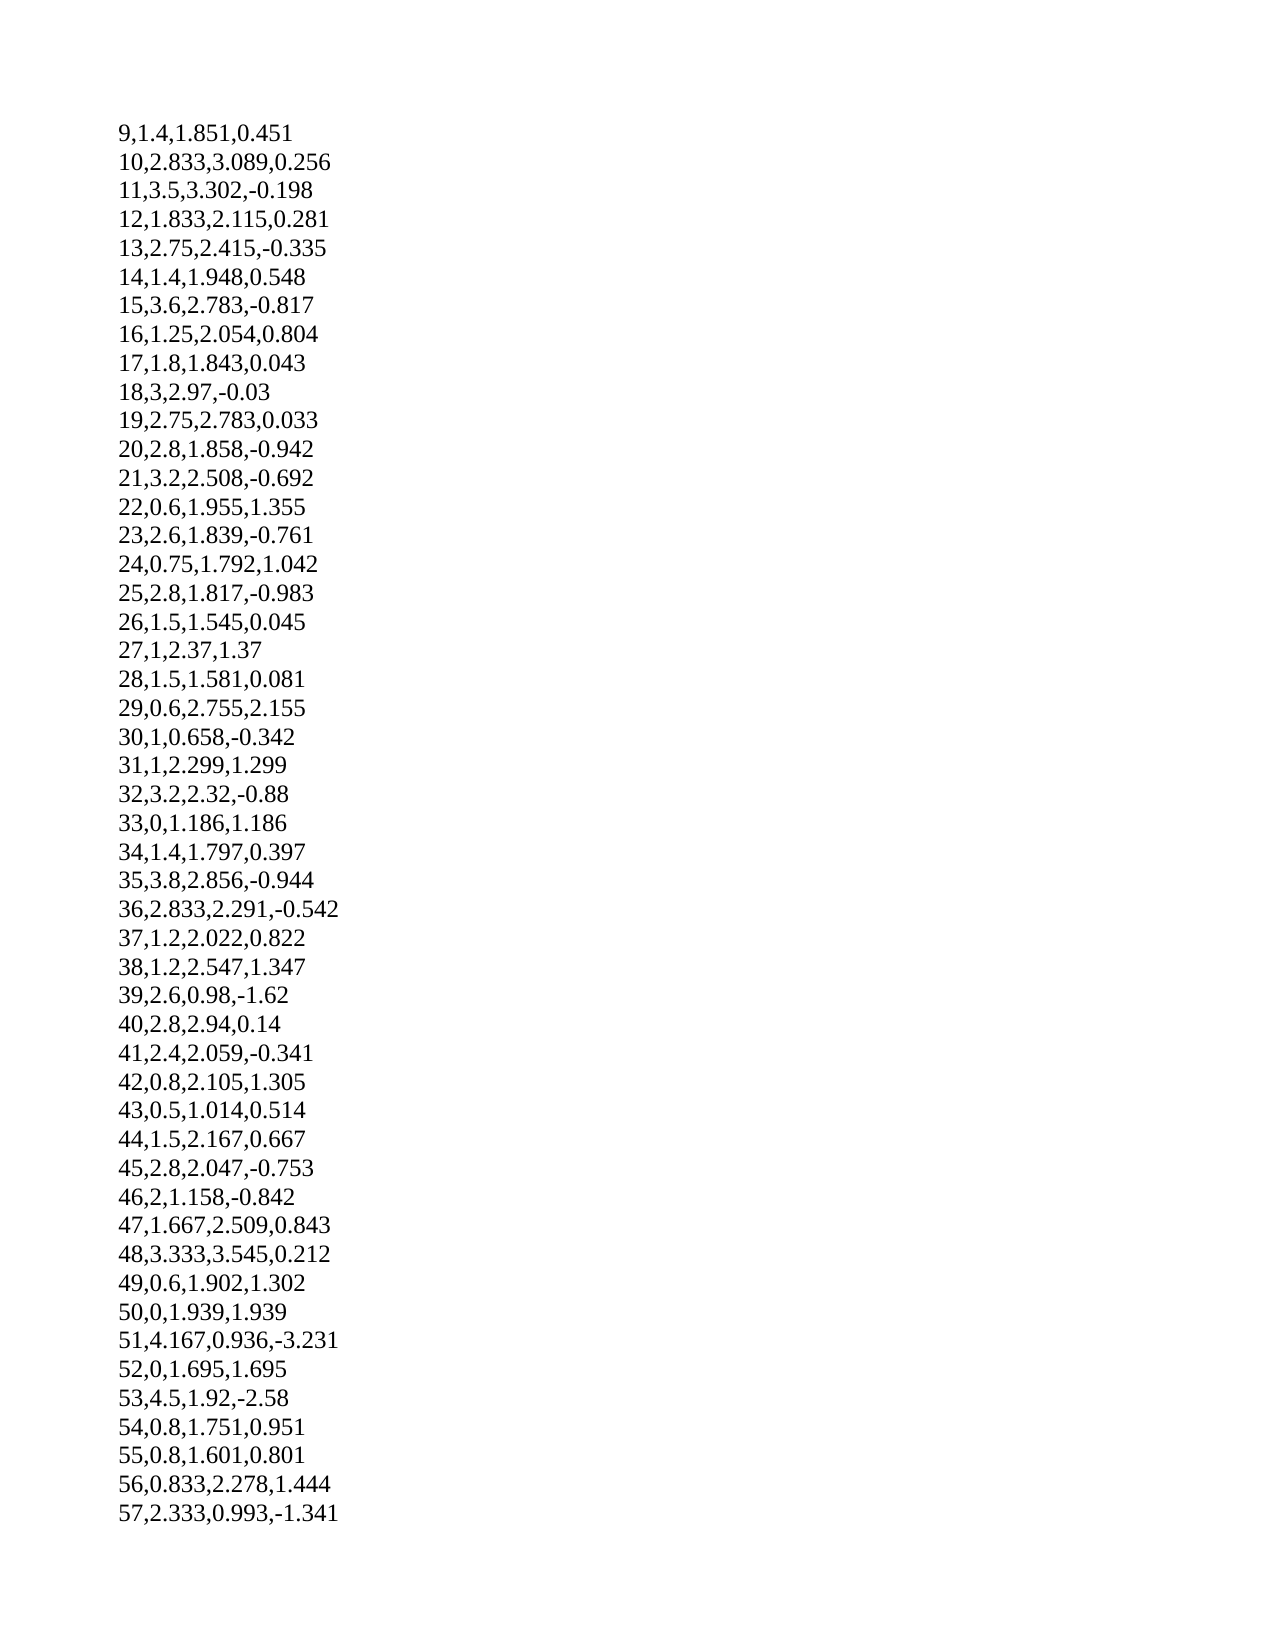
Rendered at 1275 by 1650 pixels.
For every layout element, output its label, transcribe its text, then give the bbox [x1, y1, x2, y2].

text 28,1.5,1.581,0.081 [118, 664, 1157, 693]
text 50,0,1.939,1.939 [118, 1297, 1157, 1326]
text 41,2.4,2.059,-0.341 [118, 1038, 1157, 1067]
text 24,0.75,1.792,1.042 [118, 549, 1157, 578]
text 25,2.8,1.817,-0.983 [118, 578, 1157, 607]
text 15,3.6,2.783,-0.817 [118, 291, 1157, 319]
text 49,0.6,1.902,1.302 [118, 1268, 1157, 1297]
text 55,0.8,1.601,0.801 [118, 1441, 1157, 1469]
text 47,1.667,2.509,0.843 [118, 1211, 1157, 1239]
text 35,3.8,2.856,-0.944 [118, 866, 1157, 894]
text 20,2.8,1.858,-0.942 [118, 434, 1157, 463]
text 12,1.833,2.115,0.281 [118, 204, 1157, 233]
text 11,3.5,3.302,-0.198 [118, 176, 1157, 204]
text 10,2.833,3.089,0.256 [118, 147, 1157, 176]
text 39,2.6,0.98,-1.62 [118, 981, 1157, 1009]
text 27,1,2.37,1.37 [118, 636, 1157, 664]
text 57,2.333,0.993,-1.341 [118, 1498, 1157, 1527]
text 44,1.5,2.167,0.667 [118, 1124, 1157, 1153]
text 30,1,0.658,-0.342 [118, 722, 1157, 751]
text 40,2.8,2.94,0.14 [118, 1009, 1157, 1038]
text 48,3.333,3.545,0.212 [118, 1239, 1157, 1268]
text 17,1.8,1.843,0.043 [118, 348, 1157, 377]
text 21,3.2,2.508,-0.692 [118, 463, 1157, 492]
text 53,4.5,1.92,-2.58 [118, 1383, 1157, 1412]
text 56,0.833,2.278,1.444 [118, 1469, 1157, 1498]
text 14,1.4,1.948,0.548 [118, 262, 1157, 291]
text 52,0,1.695,1.695 [118, 1354, 1157, 1383]
text 38,1.2,2.547,1.347 [118, 952, 1157, 981]
text 26,1.5,1.545,0.045 [118, 607, 1157, 636]
text 54,0.8,1.751,0.951 [118, 1412, 1157, 1441]
text 13,2.75,2.415,-0.335 [118, 233, 1157, 262]
text 46,2,1.158,-0.842 [118, 1182, 1157, 1211]
text 18,3,2.97,-0.03 [118, 377, 1157, 406]
text 33,0,1.186,1.186 [118, 808, 1157, 837]
text 34,1.4,1.797,0.397 [118, 837, 1157, 866]
text 23,2.6,1.839,-0.761 [118, 521, 1157, 549]
text 29,0.6,2.755,2.155 [118, 693, 1157, 722]
text 32,3.2,2.32,-0.88 [118, 779, 1157, 808]
text 42,0.8,2.105,1.305 [118, 1067, 1157, 1096]
text 37,1.2,2.022,0.822 [118, 923, 1157, 952]
text 31,1,2.299,1.299 [118, 751, 1157, 779]
text 16,1.25,2.054,0.804 [118, 319, 1157, 348]
text 43,0.5,1.014,0.514 [118, 1096, 1157, 1124]
text 45,2.8,2.047,-0.753 [118, 1153, 1157, 1182]
text 19,2.75,2.783,0.033 [118, 406, 1157, 434]
text 36,2.833,2.291,-0.542 [118, 894, 1157, 923]
text 22,0.6,1.955,1.355 [118, 492, 1157, 521]
text 51,4.167,0.936,-3.231 [118, 1326, 1157, 1354]
text 9,1.4,1.851,0.451 [118, 118, 1157, 147]
